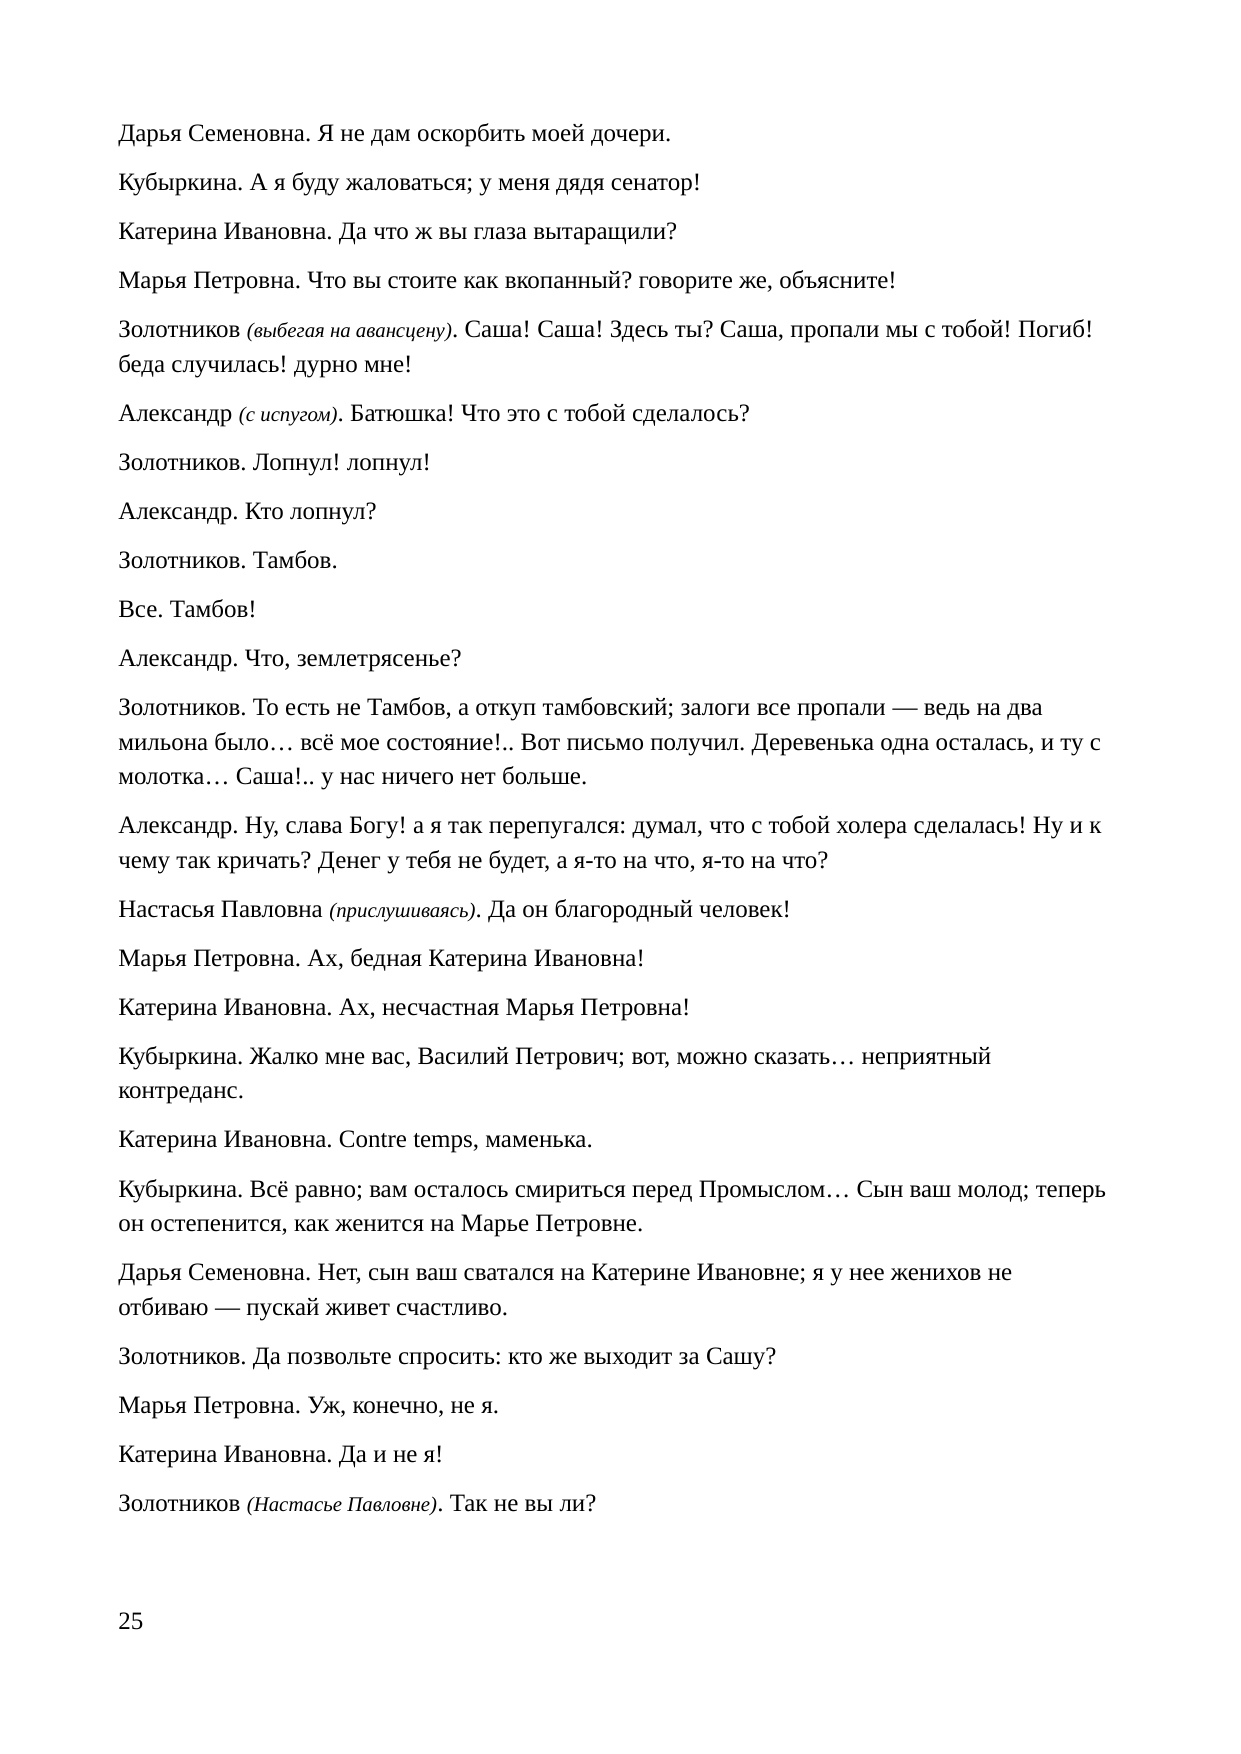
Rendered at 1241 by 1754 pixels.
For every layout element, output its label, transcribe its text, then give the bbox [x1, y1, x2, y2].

text Катерина Ивановна. Да что ж вы глаза вытаращили? [118, 216, 1122, 245]
text Катерина Ивановна. Contre temps, маменька. [118, 1124, 1122, 1153]
text Марья Петровна. Что вы стоите как вкопанный? говорите же, объясните! [118, 265, 1122, 294]
text Настасья Павловна (прислушиваясь). Да он благородный человек! [118, 894, 1122, 923]
text Александр. Ну, слава Богу! а я так перепугался: думал, что с тобой холера сделалась! Ну и к чему так кричать? Денег у тебя не будет, а я-то на что, я-то на что? [118, 810, 1122, 873]
text Золотников. Да позвольте спросить: кто же выходит за Сашу? [118, 1341, 1122, 1369]
text Александр. Кто лопнул? [118, 496, 1122, 525]
text Марья Петровна. Уж, конечно, не я. [118, 1390, 1122, 1418]
text Все. Тамбов! [118, 594, 1122, 623]
text Дарья Семеновна. Нет, сын ваш сватался на Катерине Ивановне; я у нее женихов не отбиваю — пускай живет счастливо. [118, 1257, 1122, 1320]
text Александр (с испугом). Батюшка! Что это с тобой сделалось? [118, 398, 1122, 427]
text Золотников. Лопнул! лопнул! [118, 447, 1122, 476]
text Кубыркина. Всё равно; вам осталось смириться перед Промыслом… Сын ваш молод; теперь он остепенится, как женится на Марье Петровне. [118, 1174, 1122, 1237]
text Кубыркина. А я буду жаловаться; у меня дядя сенатор! [118, 167, 1122, 196]
text Марья Петровна. Ах, бедная Катерина Ивановна! [118, 943, 1122, 972]
text Золотников (выбегая на авансцену). Саша! Саша! Здесь ты? Саша, пропали мы с тобой! Погиб! беда случилась! дурно мне! [118, 314, 1122, 378]
text Катерина Ивановна. Да и не я! [118, 1439, 1122, 1468]
text Катерина Ивановна. Ах, несчастная Марья Петровна! [118, 992, 1122, 1021]
text Золотников. То есть не Тамбов, а откуп тамбовский; залоги все пропали — ведь на два мильона было… всё мое состояние!.. Вот письмо получил. Деревенька одна осталась, и ту с молотка… Саша!.. у нас ничего нет больше. [118, 692, 1122, 790]
text Дарья Семеновна. Я не дам оскорбить моей дочери. [118, 118, 1122, 147]
text Кубыркина. Жалко мне вас, Василий Петрович; вот, можно сказать… неприятный контреданс. [118, 1041, 1122, 1104]
text Золотников. Тамбов. [118, 545, 1122, 574]
text Александр. Что, землетрясенье? [118, 643, 1122, 672]
text Золотников (Настасье Павловне). Так не вы ли? [118, 1488, 1122, 1517]
